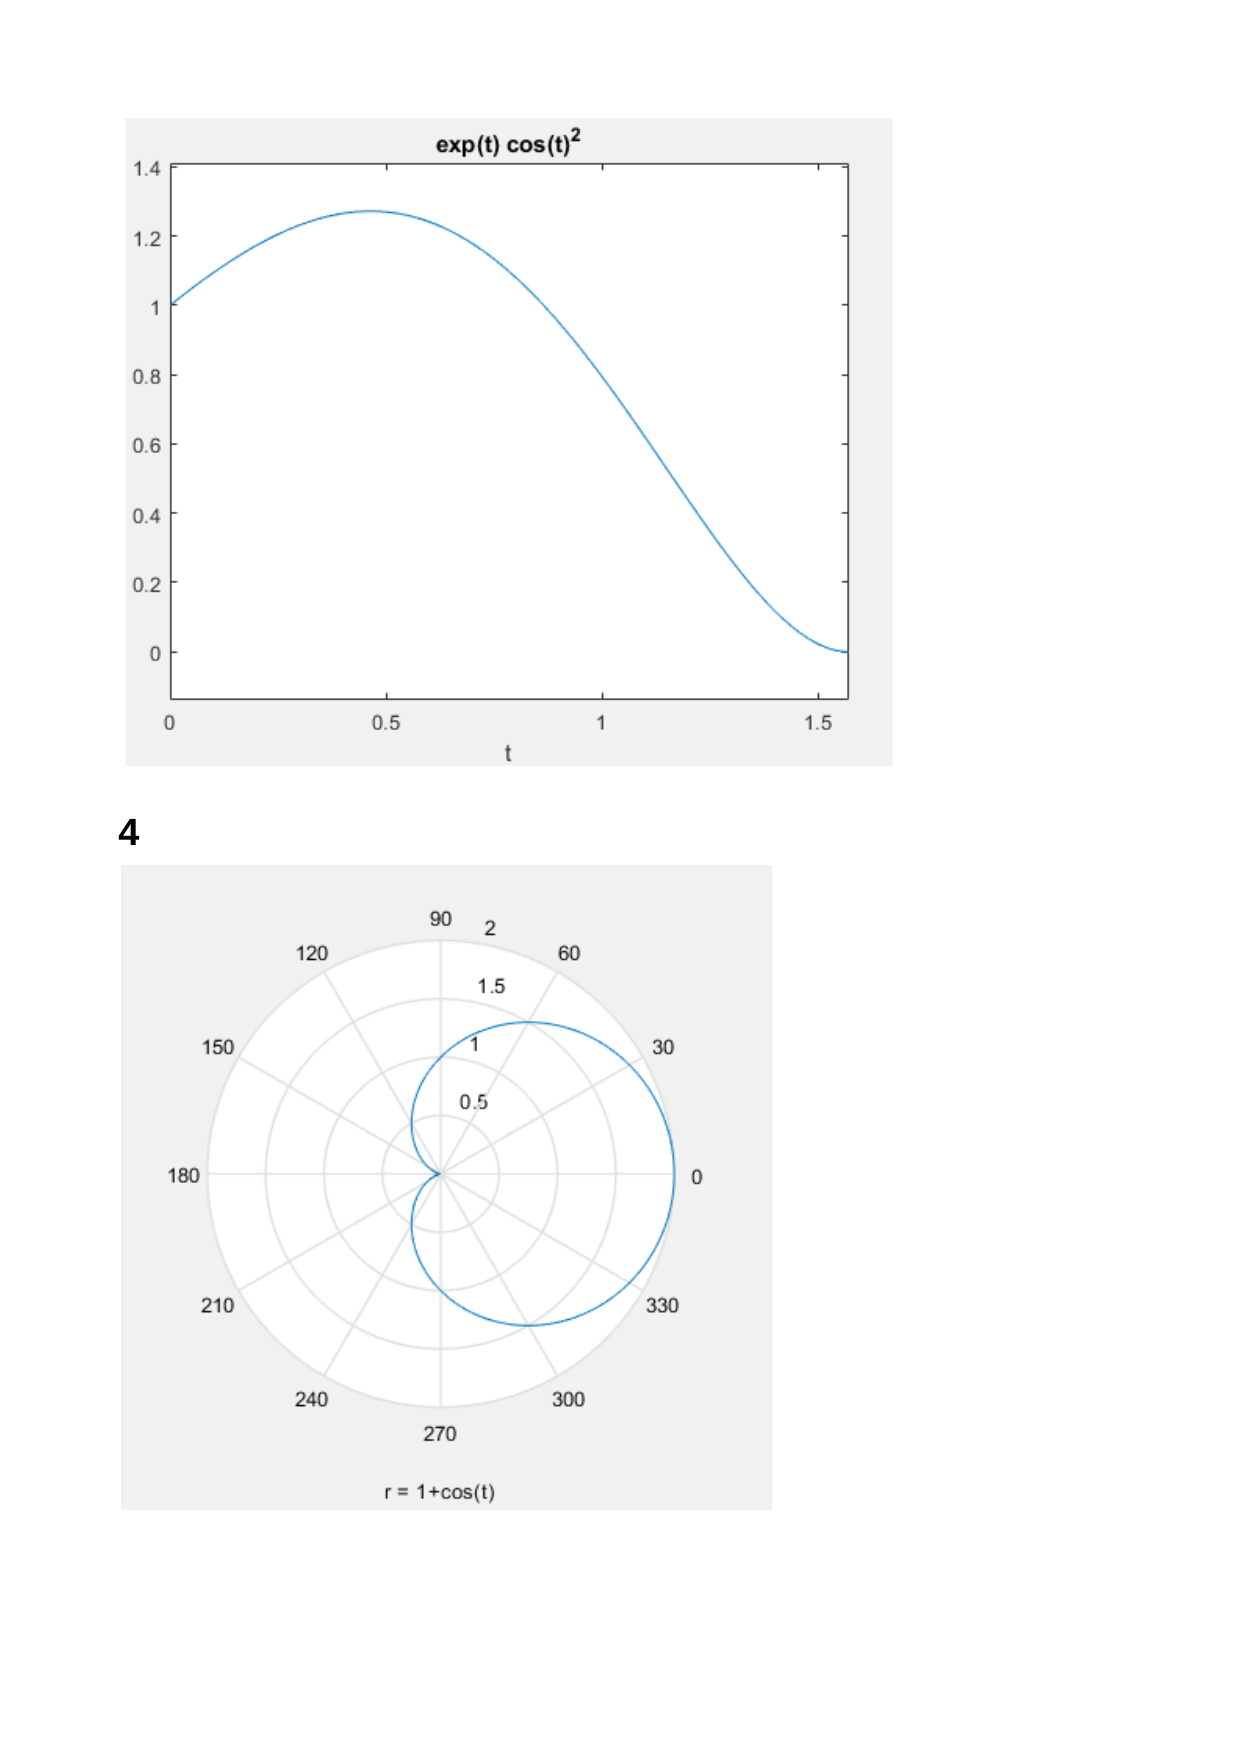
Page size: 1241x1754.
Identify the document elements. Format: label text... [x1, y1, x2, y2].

picture [125, 118, 893, 766]
picture [121, 865, 773, 1510]
subtitle 4 [118, 809, 1122, 853]
